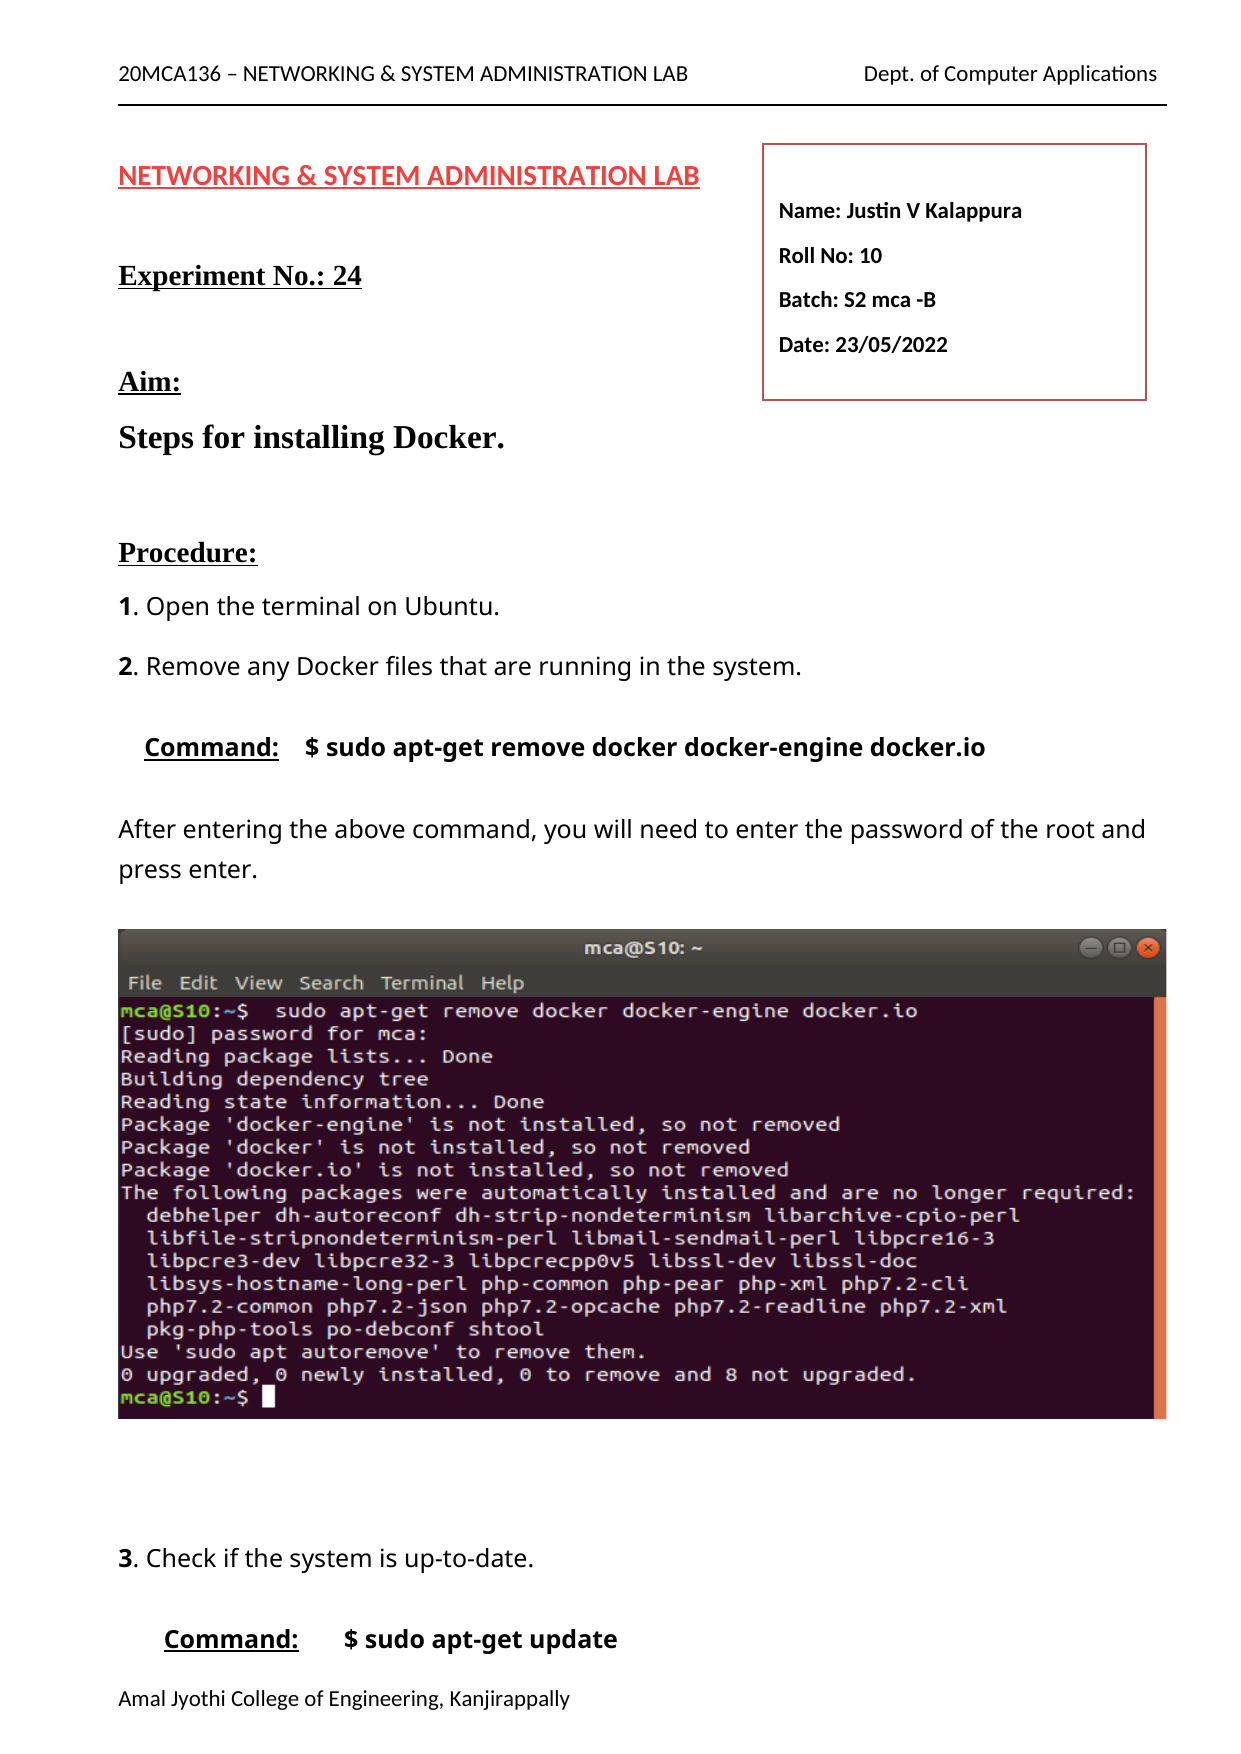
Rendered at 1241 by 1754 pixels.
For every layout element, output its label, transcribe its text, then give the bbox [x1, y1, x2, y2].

text Procedure: [118, 536, 1167, 569]
text [1147, 258, 1167, 292]
picture [118, 929, 1167, 1419]
text Steps for installing Docker. [118, 417, 1167, 455]
text Name: Justin V Kalappura [778, 196, 1131, 224]
text Batch: S2 mca -B [778, 286, 1131, 314]
text Date: 23/05/2022 [778, 330, 1131, 358]
text 1. Open the terminal on Ubuntu. [118, 588, 1167, 622]
text Command: $ sudo apt-get remove docker docker-engine docker.io [118, 723, 1167, 764]
text Command: $ sudo apt-get update [118, 1615, 1167, 1656]
text [1147, 364, 1167, 398]
text NETWORKING & SYSTEM ADMINISTRATION LAB [118, 157, 762, 192]
text 3. Check if the system is up-to-date. [118, 1534, 1167, 1574]
text Roll No: 10 [778, 241, 1131, 269]
text After entering the above command, you will need to enter the password of the root and press enter. [118, 805, 1167, 886]
text Experiment No.: 24 [118, 258, 762, 292]
text Aim: [118, 364, 762, 398]
text 2. Remove any Docker files that are running in the system. [118, 642, 1167, 683]
